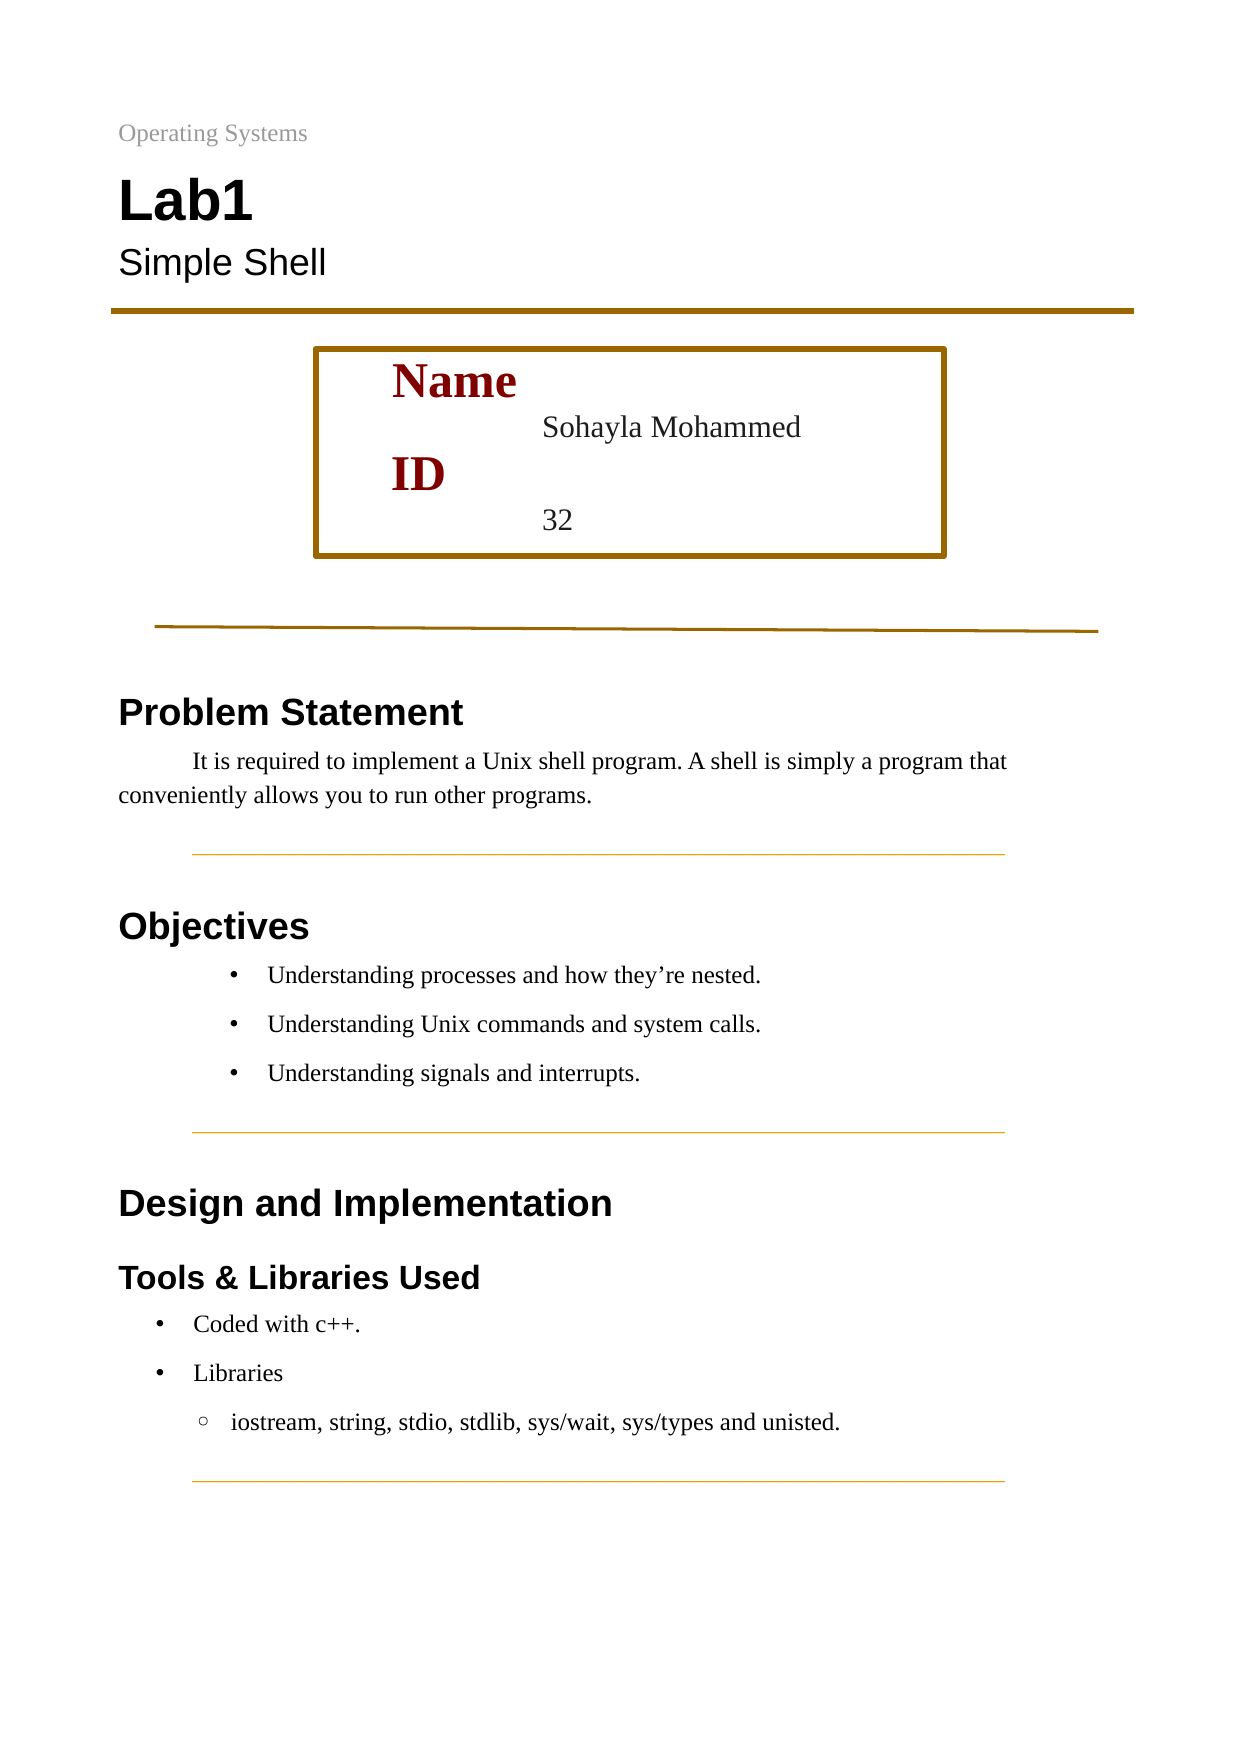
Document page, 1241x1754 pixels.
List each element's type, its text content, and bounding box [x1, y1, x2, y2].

subtitle Tools & Libraries Used [118, 1258, 1122, 1297]
text _________________________________________________________________ [118, 1107, 1122, 1136]
text _________________________________________________________________ [118, 1456, 1122, 1485]
subtitle Objectives [118, 904, 1122, 947]
list Understanding signals and interrupts. [229, 1058, 1122, 1087]
list Understanding Unix commands and system calls. [229, 1009, 1122, 1038]
list Libraries [156, 1358, 1122, 1387]
text _________________________________________________________________ [118, 829, 1122, 858]
text It is required to implement a Unix shell program. A shell is simply a program that conveniently allows you to run other programs. [118, 746, 1122, 809]
list Coded with c++. [156, 1309, 1122, 1338]
subtitle Design and Implementation [118, 1181, 1122, 1225]
list iostream, string, stdio, stdlib, sys/wait, sys/types and unisted. [193, 1407, 1122, 1436]
list Understanding processes and how they’re nested. [229, 960, 1122, 988]
subtitle Problem Statement [118, 690, 1122, 733]
